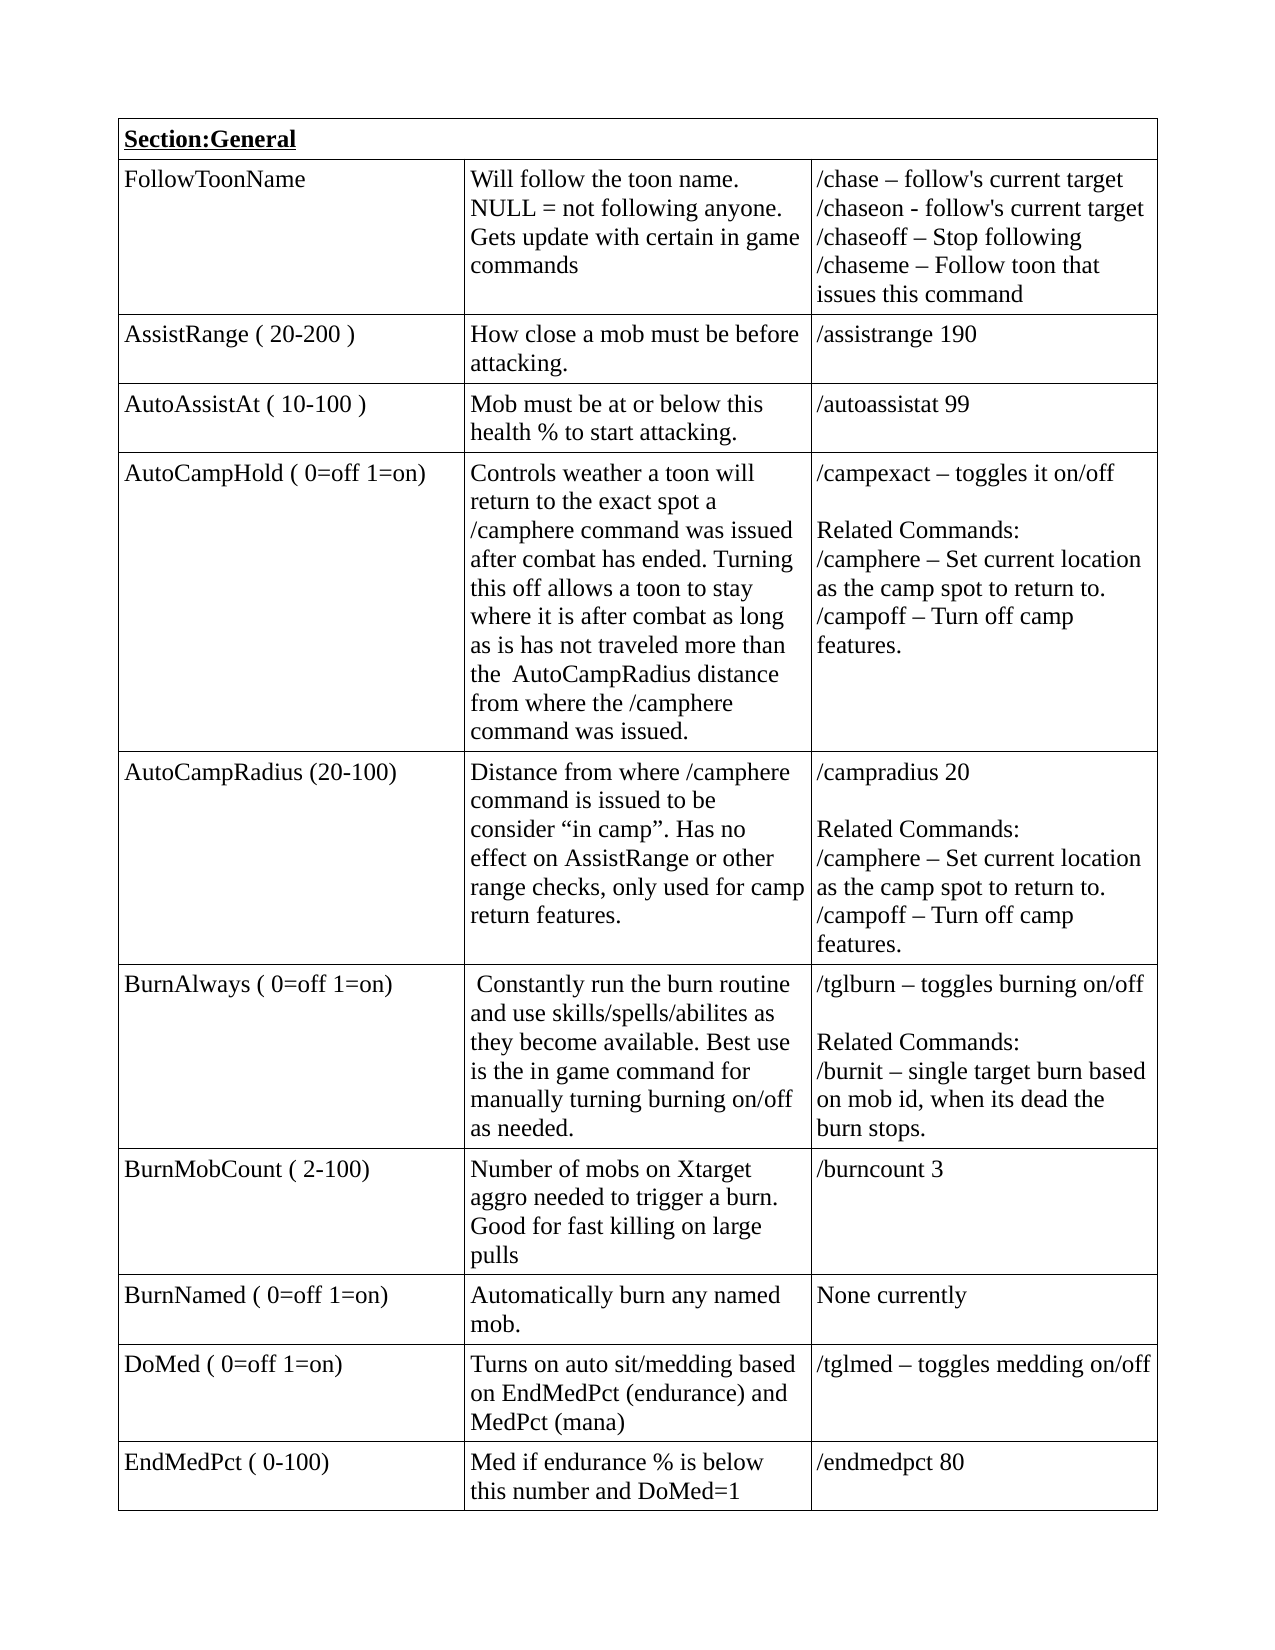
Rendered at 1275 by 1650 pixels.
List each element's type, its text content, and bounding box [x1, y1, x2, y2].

table_cell Number of mobs on Xtarget aggro needed to trigger a burn. Good for fast killing on large pulls [465, 1149, 811, 1274]
table_cell Controls weather a toon will return to the exact spot a /camphere command was issued after combat has ended. Turning this off allows a toon to stay where it is after combat as long as is has not traveled more than the AutoCampRadius distance from where the /camphere command was issued. [465, 453, 811, 751]
table_cell BurnNamed ( 0=off 1=on) [119, 1275, 464, 1343]
table_cell None currently [812, 1275, 1157, 1343]
table_cell AutoCampRadius (20-100) [119, 752, 464, 964]
table_cell /tglmed – toggles medding on/off [812, 1345, 1157, 1441]
table_cell /autoassistat 99 [812, 384, 1157, 452]
table_cell AssistRange ( 20-200 ) [119, 315, 464, 383]
table_cell Automatically burn any named mob. [465, 1275, 811, 1343]
table_cell /tglburn – toggles burning on/off Related Commands: /burnit – single target burn based on mob id, when its dead the burn stops. [812, 965, 1157, 1148]
table_cell Constantly run the burn routine and use skills/spells/abilites as they become available. Best use is the in game command for manually turning burning on/off as needed. [465, 965, 811, 1148]
table_cell /campexact – toggles it on/off Related Commands: /camphere – Set current location as the camp spot to return to. /campoff – Turn off camp features. [812, 453, 1157, 751]
table_cell /chase – follow's current target /chaseon - follow's current target /chaseoff – Stop following /chaseme – Follow toon that issues this command [812, 160, 1157, 314]
table_cell Section:General [119, 119, 1157, 158]
table_cell BurnAlways ( 0=off 1=on) [119, 965, 464, 1148]
table_cell BurnMobCount ( 2-100) [119, 1149, 464, 1274]
table_cell FollowToonName [119, 160, 464, 314]
table_cell /campradius 20 Related Commands: /camphere – Set current location as the camp spot to return to. /campoff – Turn off camp features. [812, 752, 1157, 964]
table_cell /endmedpct 80 [812, 1442, 1157, 1510]
table_cell EndMedPct ( 0-100) [119, 1442, 464, 1510]
table_cell DoMed ( 0=off 1=on) [119, 1345, 464, 1441]
table_cell How close a mob must be before attacking. [465, 315, 811, 383]
table_cell /burncount 3 [812, 1149, 1157, 1274]
table_cell Med if endurance % is below this number and DoMed=1 [465, 1442, 811, 1510]
table_cell AutoAssistAt ( 10-100 ) [119, 384, 464, 452]
table_cell AutoCampHold ( 0=off 1=on) [119, 453, 464, 751]
table_cell Distance from where /camphere command is issued to be consider “in camp”. Has no effect on AssistRange or other range checks, only used for camp return features. [465, 752, 811, 964]
table_cell /assistrange 190 [812, 315, 1157, 383]
table_cell Will follow the toon name. NULL = not following anyone. Gets update with certain in game commands [465, 160, 811, 314]
table_cell Turns on auto sit/medding based on EndMedPct (endurance) and MedPct (mana) [465, 1345, 811, 1441]
table_cell Mob must be at or below this health % to start attacking. [465, 384, 811, 452]
